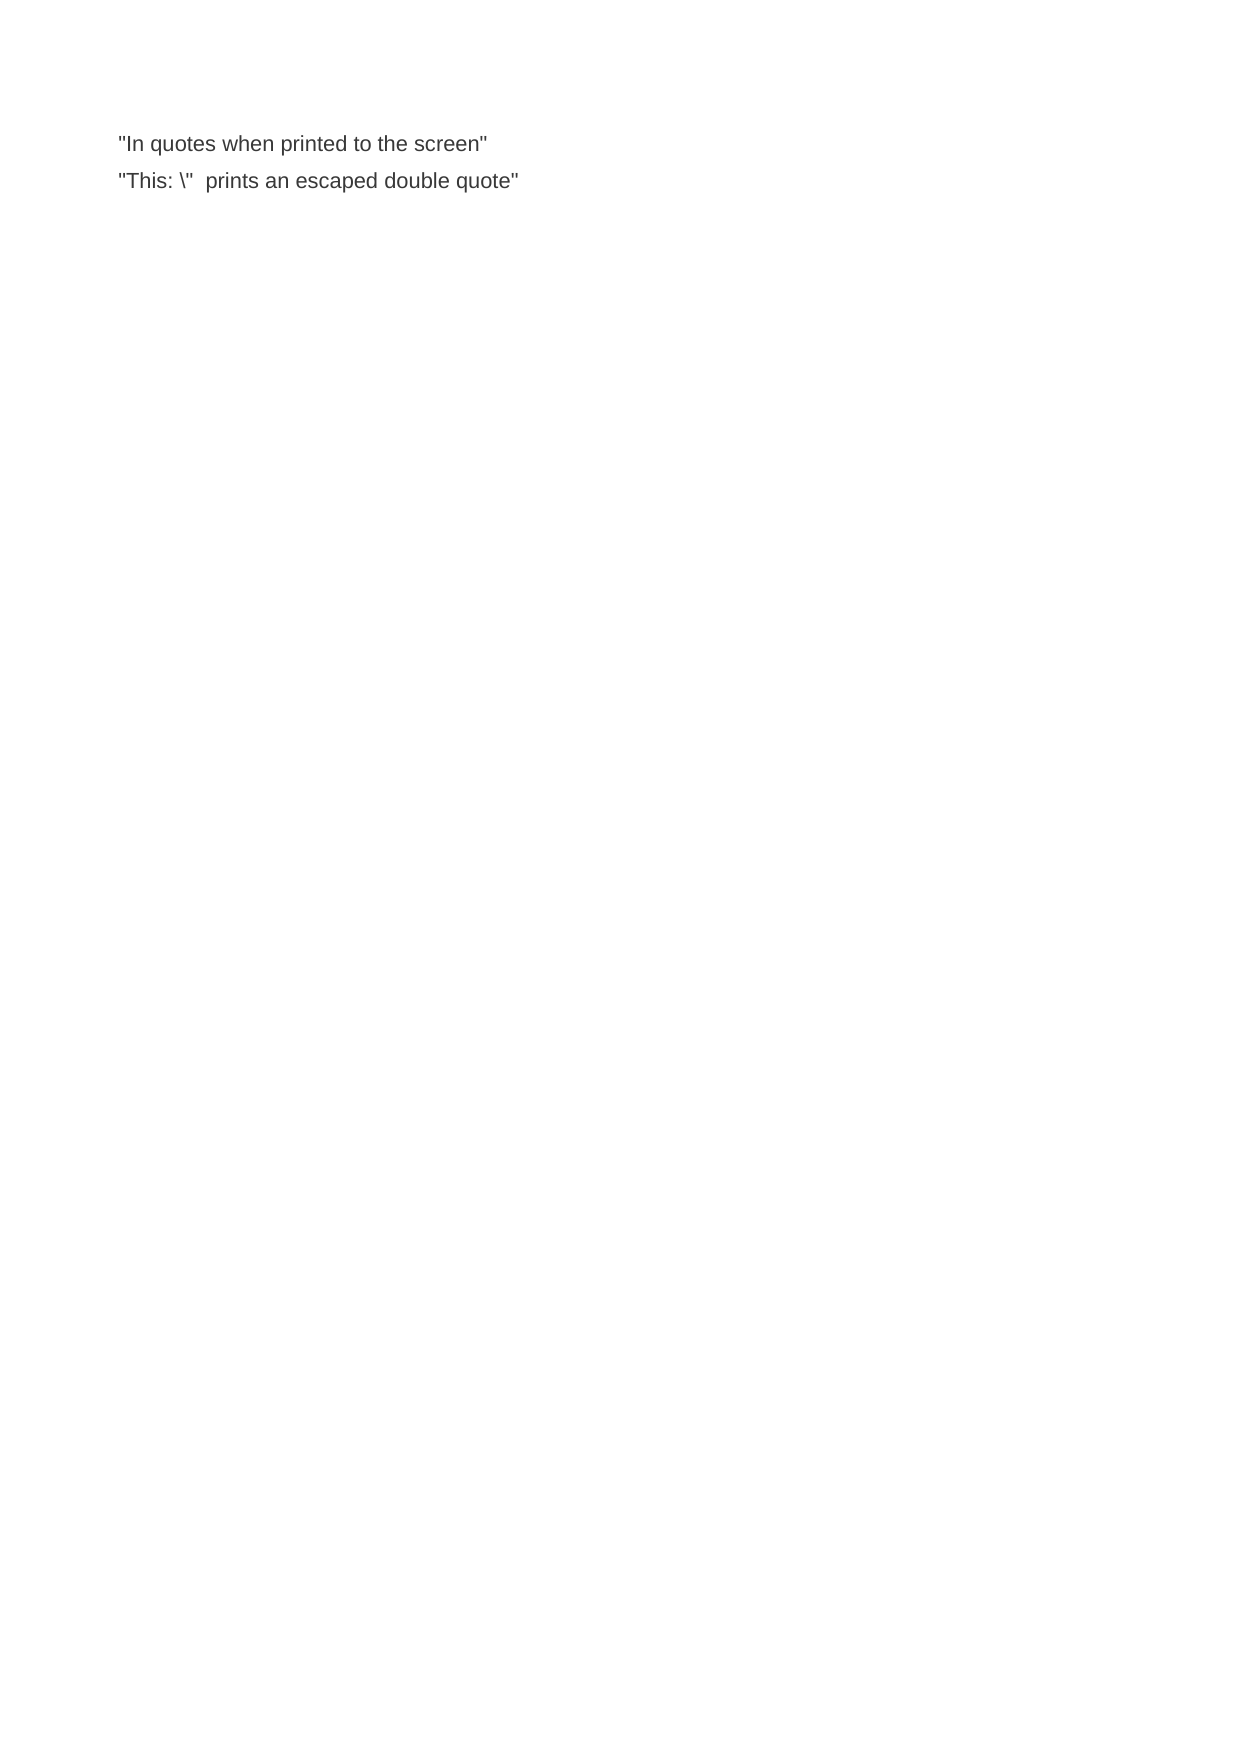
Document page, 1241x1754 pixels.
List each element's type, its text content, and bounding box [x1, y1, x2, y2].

text "In quotes when printed to the screen" "This: \" prints an escaped double quote" [118, 118, 1122, 193]
